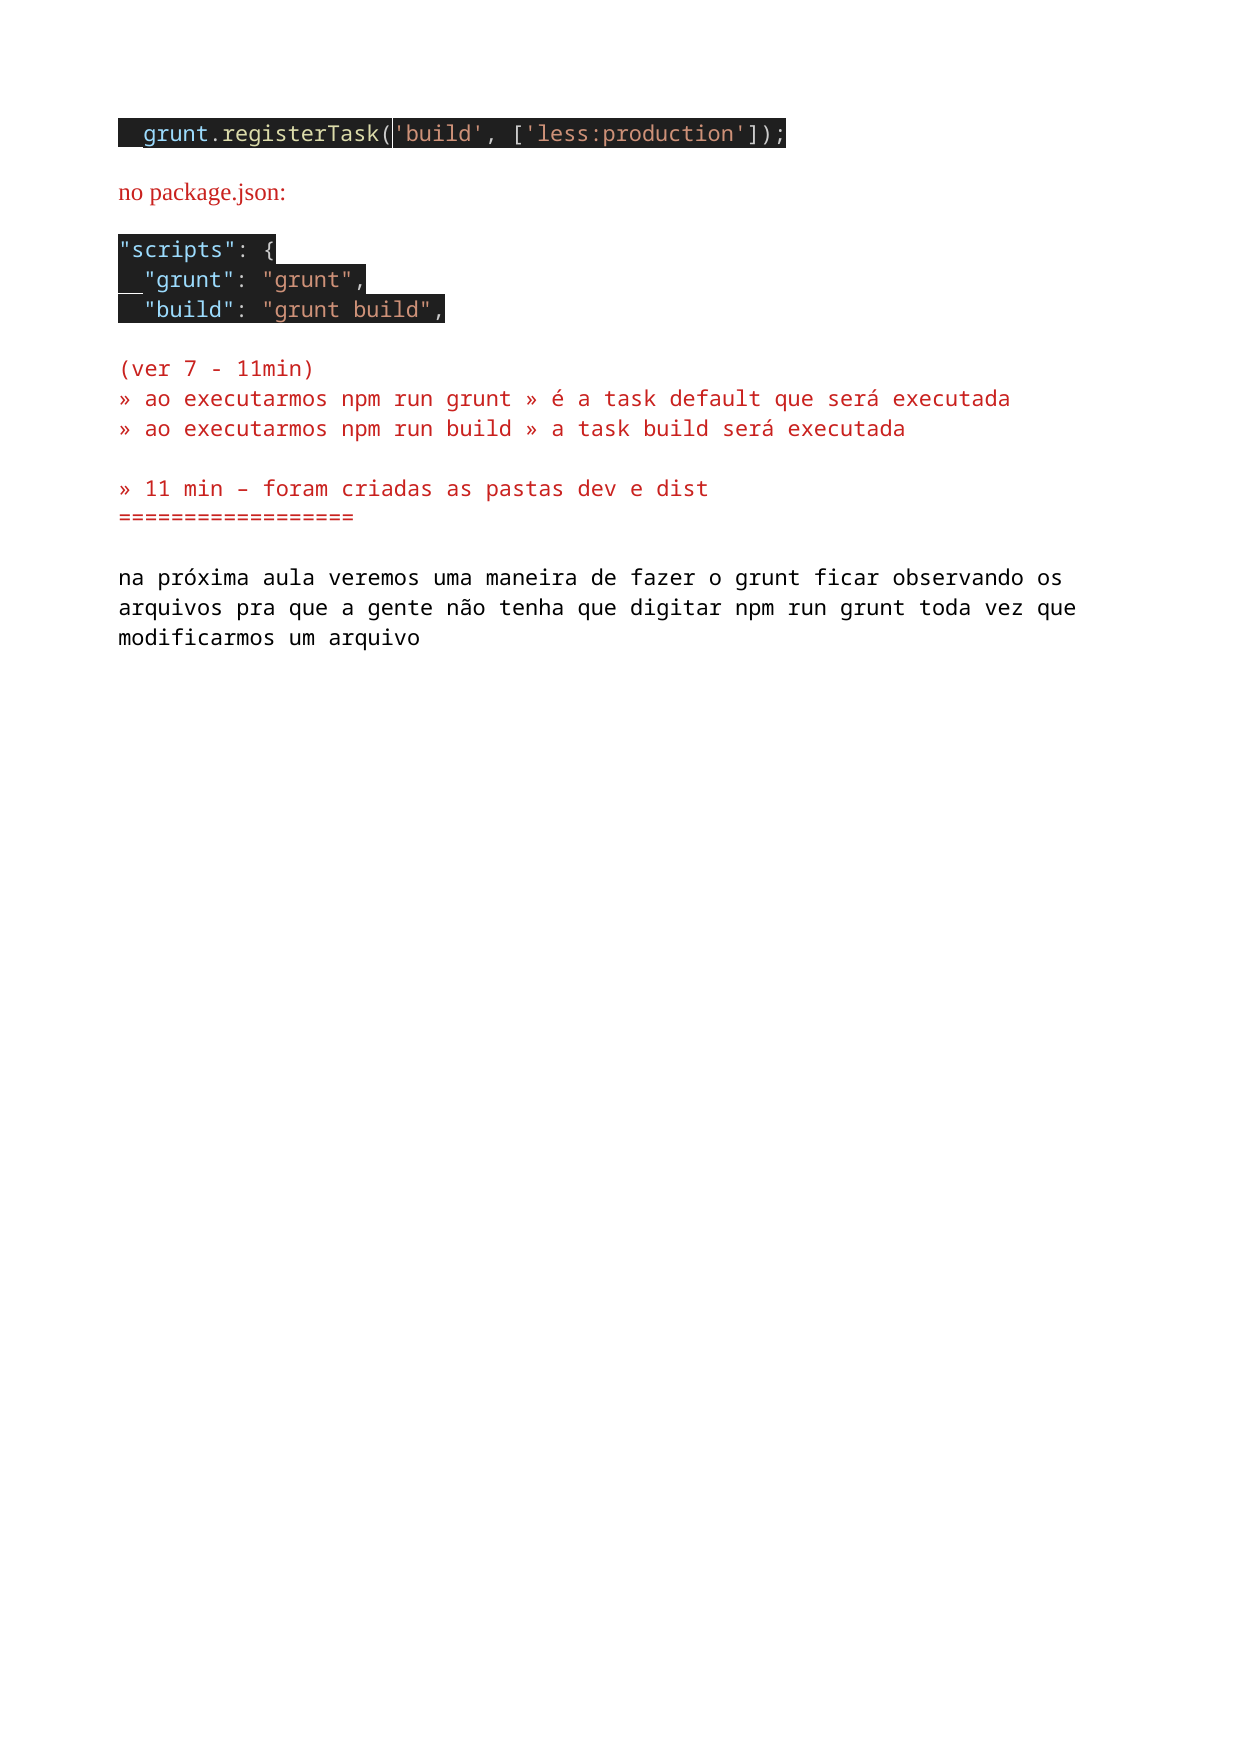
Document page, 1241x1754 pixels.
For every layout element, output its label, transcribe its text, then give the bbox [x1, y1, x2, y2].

text ================== [118, 502, 1122, 532]
text grunt.registerTask('build', ['less:production']); [118, 118, 1122, 148]
text "scripts": { [118, 234, 1122, 264]
text (ver 7 - 11min) [118, 353, 1122, 383]
text "build": "grunt build", [118, 294, 1122, 323]
text » ao executarmos npm run build » a task build será executada [118, 413, 1122, 443]
text no package.json: [118, 177, 1122, 205]
text » ao executarmos npm run grunt » é a task default que será executada [118, 383, 1122, 413]
text "grunt": "grunt", [118, 264, 1122, 294]
text » 11 min – foram criadas as pastas dev e dist [118, 472, 1122, 502]
text na próxima aula veremos uma maneira de fazer o grunt ficar observando os arquivos pra que a gente não tenha que digitar npm run grunt toda vez que modificarmos um arquivo [118, 562, 1122, 651]
